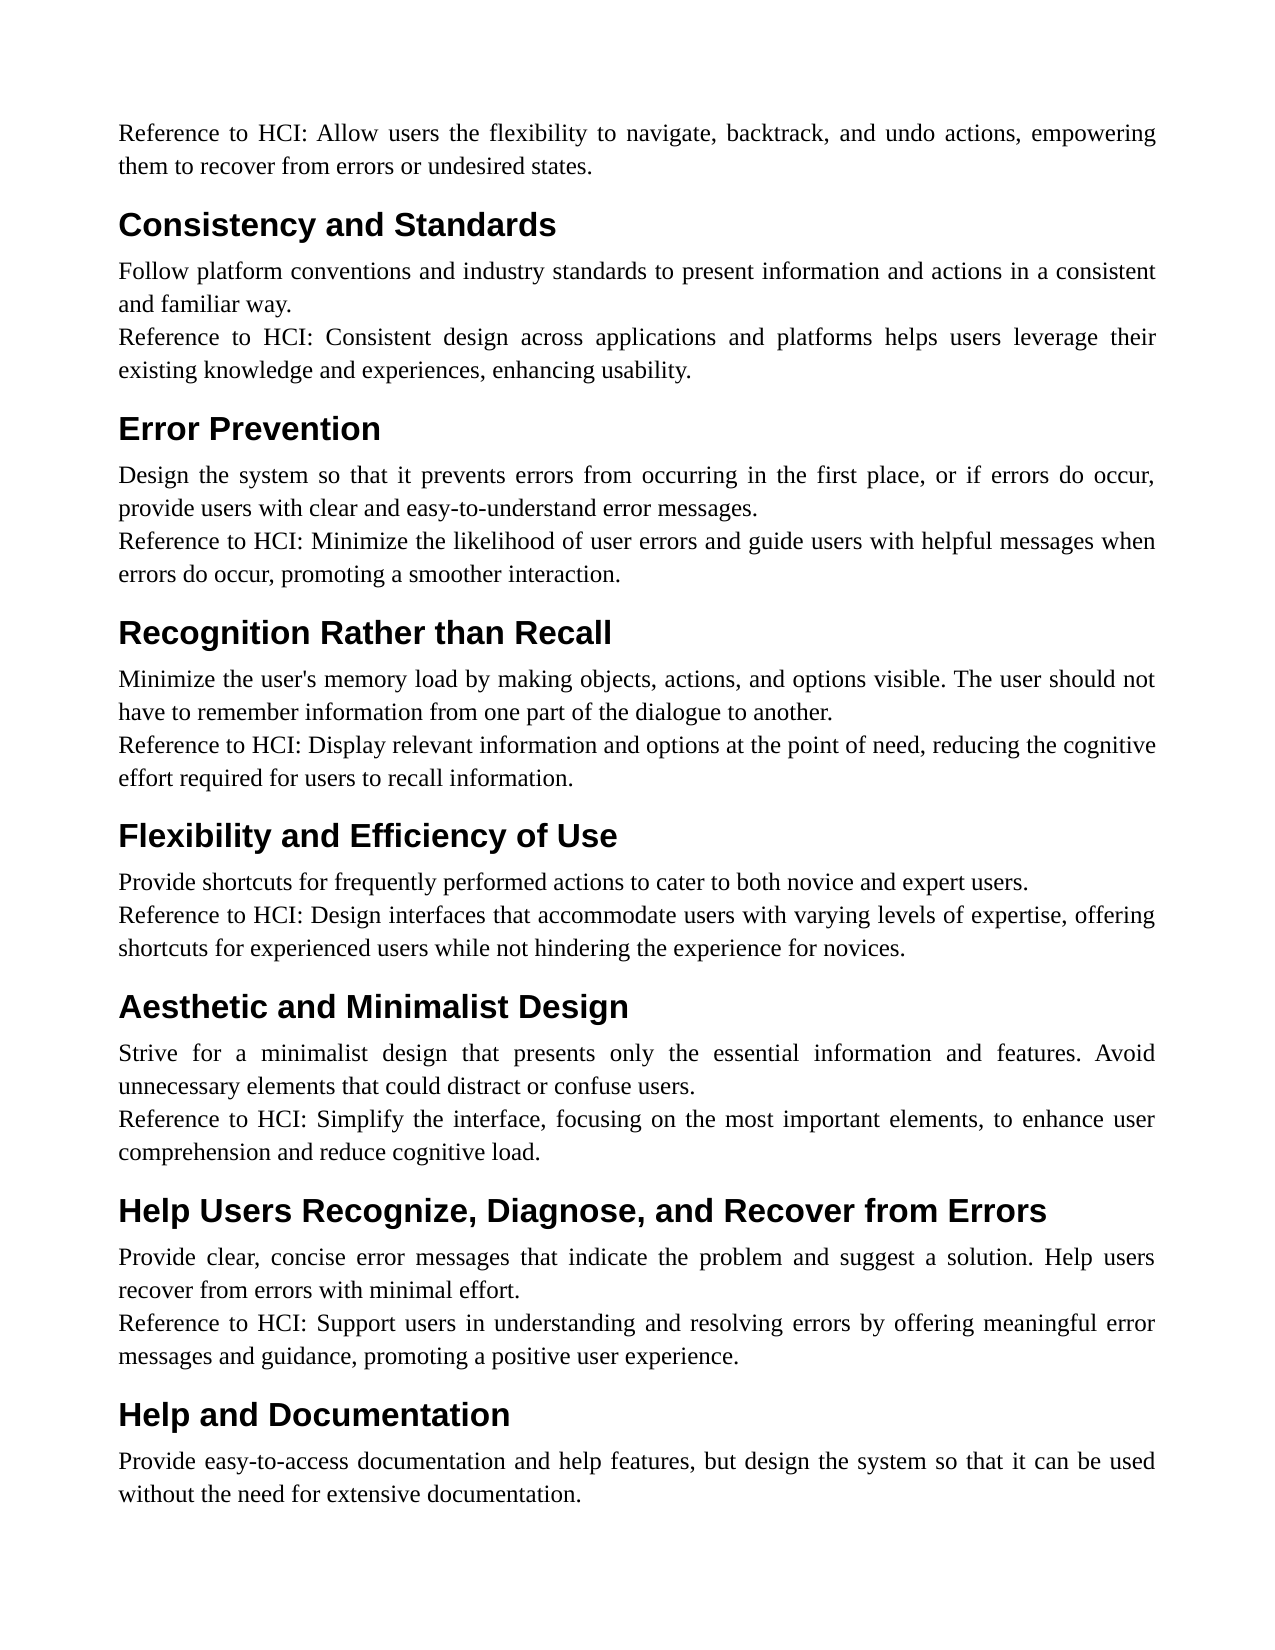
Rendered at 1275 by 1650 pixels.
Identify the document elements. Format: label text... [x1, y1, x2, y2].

text Follow platform conventions and industry standards to present information and actions in a consistent and familiar way. [118, 256, 1157, 318]
text Strive for a minimalist design that presents only the essential information and features. Avoid unnecessary elements that could distract or confuse users. [118, 1038, 1157, 1100]
subtitle Recognition Rather than Recall [118, 613, 1157, 651]
subtitle Flexibility and Efficiency of Use [118, 817, 1157, 855]
text Design the system so that it prevents errors from occurring in the first place, or if errors do occur, provide users with clear and easy-to-understand error messages. [118, 460, 1157, 522]
subtitle Help and Documentation [118, 1395, 1157, 1433]
subtitle Aesthetic and Minimalist Design [118, 987, 1157, 1026]
text Reference to HCI: Allow users the flexibility to navigate, backtrack, and undo actions, empowering them to recover from errors or undesired states. [118, 118, 1157, 180]
text Reference to HCI: Minimize the likelihood of user errors and guide users with helpful messages when errors do occur, promoting a smoother interaction. [118, 526, 1157, 588]
subtitle Consistency and Standards [118, 205, 1157, 243]
text Provide clear, concise error messages that indicate the problem and suggest a solution. Help users recover from errors with minimal effort. [118, 1242, 1157, 1304]
text Reference to HCI: Support users in understanding and resolving errors by offering meaningful error messages and guidance, promoting a positive user experience. [118, 1308, 1157, 1370]
text Reference to HCI: Consistent design across applications and platforms helps users leverage their existing knowledge and experiences, enhancing usability. [118, 322, 1157, 384]
text Reference to HCI: Display relevant information and options at the point of need, reducing the cognitive effort required for users to recall information. [118, 730, 1157, 791]
text Reference to HCI: Simplify the interface, focusing on the most important elements, to enhance user comprehension and reduce cognitive load. [118, 1104, 1157, 1166]
subtitle Help Users Recognize, Diagnose, and Recover from Errors [118, 1191, 1157, 1230]
text Provide shortcuts for frequently performed actions to cater to both novice and expert users. [118, 867, 1157, 896]
text Reference to HCI: Design interfaces that accommodate users with varying levels of expertise, offering shortcuts for experienced users while not hindering the experience for novices. [118, 901, 1157, 962]
subtitle Error Prevention [118, 409, 1157, 447]
text Provide easy-to-access documentation and help features, but design the system so that it can be used without the need for extensive documentation. [118, 1446, 1157, 1508]
text Minimize the user's memory load by making objects, actions, and options visible. The user should not have to remember information from one part of the dialogue to another. [118, 664, 1157, 725]
